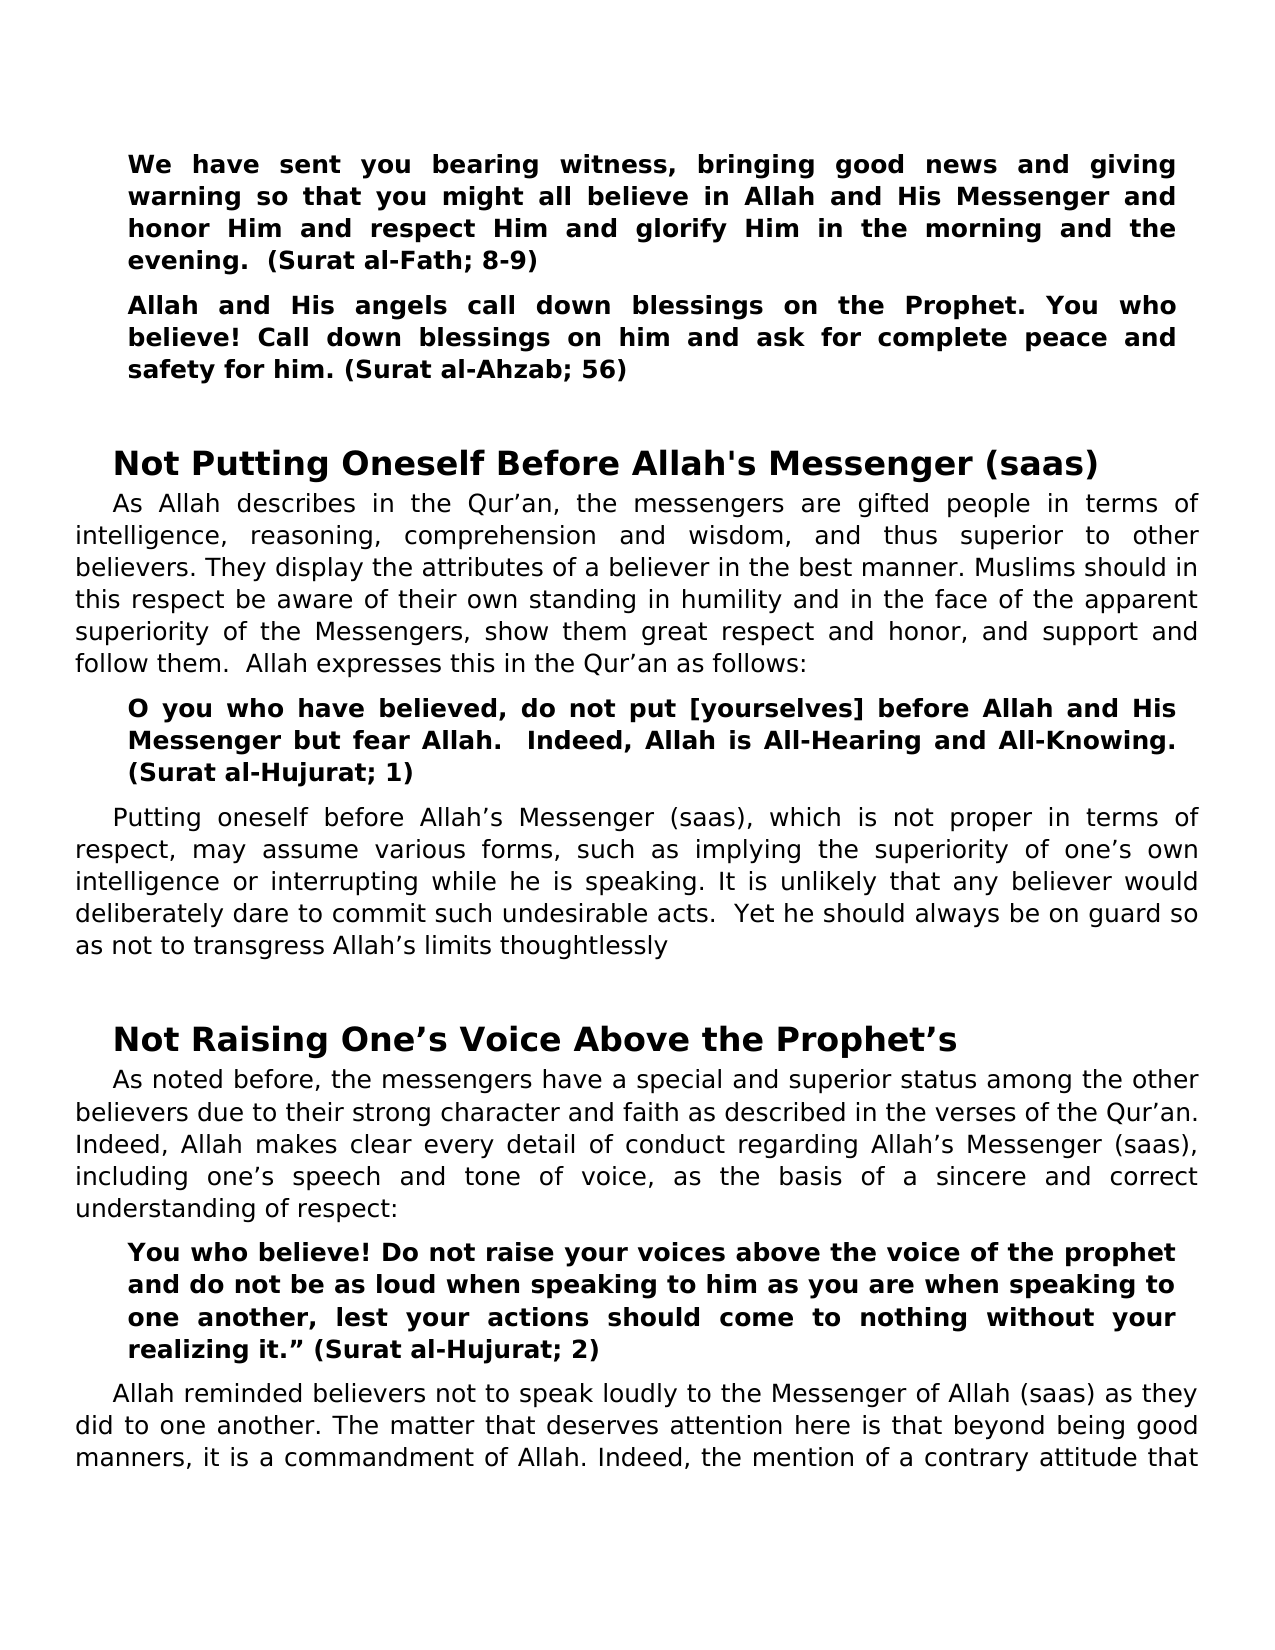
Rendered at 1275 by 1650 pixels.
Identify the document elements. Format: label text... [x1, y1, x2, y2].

text Allah and His angels call down blessings on the Prophet. You who believe! Call down blessings on him and ask for complete peace and safety for him. (Surat al-Ahzab; 56) [127, 291, 1177, 384]
text We have sent you bearing witness, bringing good news and giving warning so that you might all believe in Allah and His Messenger and honor Him and respect Him and glorify Him in the morning and the evening. (Surat al-Fath; 8-9) [127, 150, 1177, 275]
text As noted before, the messengers have a special and superior status among the other believers due to their strong character and faith as described in the verses of the Qur’an. Indeed, Allah makes clear every detail of conduct regarding Allah’s Messenger (saas), including one’s speech and tone of voice, as the basis of a sincere and correct understanding of respect: [75, 1066, 1200, 1223]
text As Allah describes in the Qur’an, the messengers are gifted people in terms of intelligence, reasoning, comprehension and wisdom, and thus superior to other believers. They display the attributes of a believer in the best manner. Muslims should in this respect be aware of their own standing in humility and in the face of the apparent superiority of the Messengers, show them great respect and honor, and support and follow them. Allah expresses this in the Qur’an as follows: [75, 489, 1200, 679]
subtitle Not Putting Oneself Before Allah's Messenger (saas) [112, 444, 1200, 483]
subtitle Not Raising One’s Voice Above the Prophet’s [112, 1021, 1200, 1059]
text Allah reminded believers not to speak loudly to the Messenger of Allah (saas) as they did to one another. The matter that deserves attention here is that beyond being good manners, it is a commandment of Allah. Indeed, the mention of a contrary attitude that [75, 1379, 1200, 1473]
text You who believe! Do not raise your voices above the voice of the prophet and do not be as loud when speaking to him as you are when speaking to one another, lest your actions should come to nothing without your realizing it.” (Surat al-Hujurat; 2) [127, 1238, 1177, 1364]
text O you who have believed, do not put [yourselves] before Allah and His Messenger but fear Allah. Indeed, Allah is All-Hearing and All-Knowing. (Surat al-Hujurat; 1) [127, 694, 1177, 788]
text Putting oneself before Allah’s Messenger (saas), which is not proper in terms of respect, may assume various forms, such as implying the superiority of one’s own intelligence or interrupting while he is speaking. It is unlikely that any believer would deliberately dare to commit such undesirable acts. Yet he should always be on guard so as not to transgress Allah’s limits thoughtlessly [75, 803, 1200, 961]
